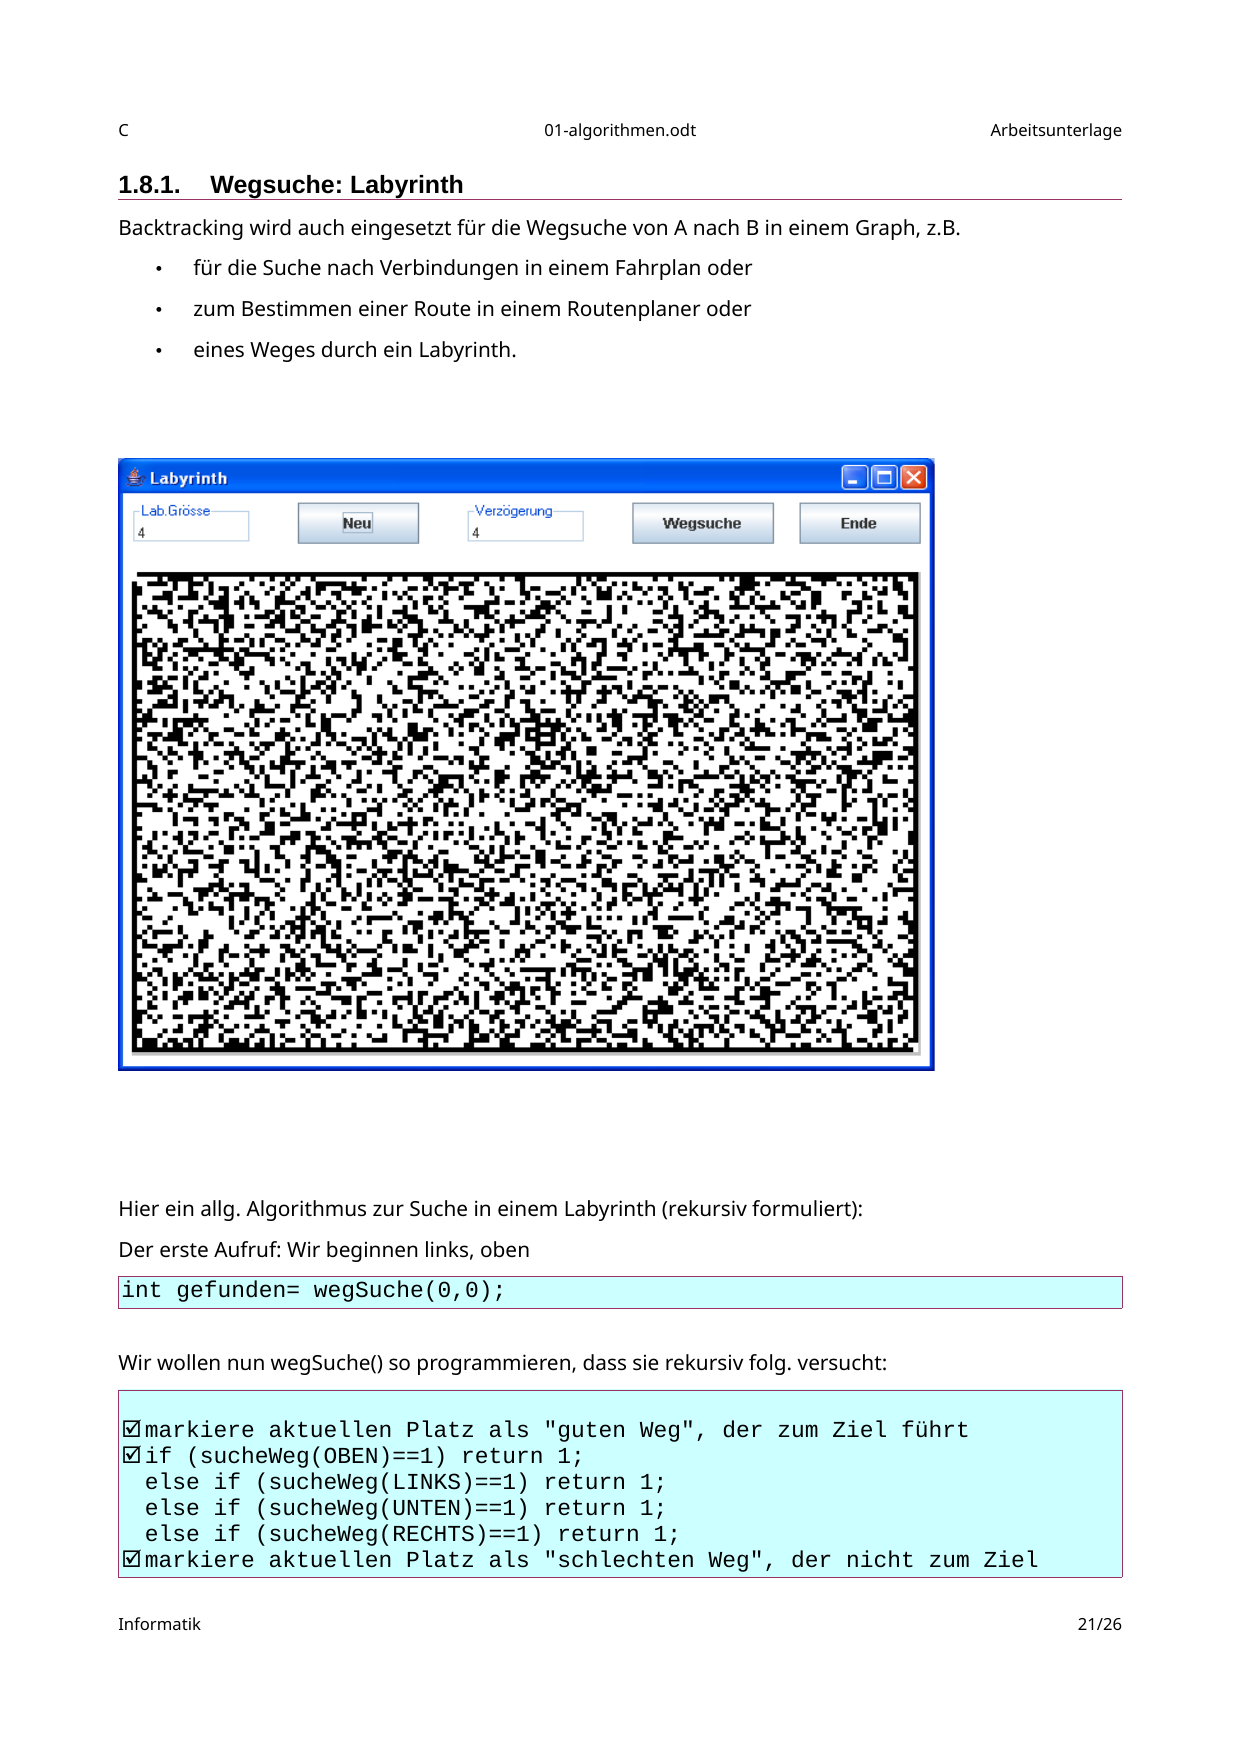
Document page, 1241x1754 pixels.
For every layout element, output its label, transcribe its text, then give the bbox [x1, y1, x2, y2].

text int gefunden= wegSuche(0,0); [119, 1277, 1122, 1308]
list if (sucheWeg(OBEN)==1) return 1; else if (sucheWeg(LINKS)==1) return 1; else if (sucheWeg(UNTEN)==1) return 1; else if (sucheWeg(RECHTS)==1) return 1; [119, 1441, 1122, 1545]
subtitle Wegsuche: Labyrinth [118, 170, 1122, 199]
list markiere aktuellen Platz als "schlechten Weg", der nicht zum Ziel [119, 1545, 1122, 1577]
text Backtracking wird auch eingesetzt für die Wegsuche von A nach B in einem Graph, z.B. [118, 213, 1122, 241]
list für die Suche nach Verbindungen in einem Fahrplan oder [156, 253, 1122, 282]
text Der erste Aufruf: Wir beginnen links, oben [118, 1235, 1122, 1263]
list markiere aktuellen Platz als "guten Weg", der zum Ziel führt [119, 1415, 1122, 1441]
text Hier ein allg. Algorithmus zur Suche in einem Labyrinth (rekursiv formuliert): [118, 1194, 1122, 1222]
picture [118, 458, 935, 1071]
list eines Weges durch ein Labyrinth. [156, 335, 1122, 364]
list zum Bestimmen einer Route in einem Routenplaner oder [156, 294, 1122, 323]
text Wir wollen nun wegSuche() so programmieren, dass sie rekursiv folg. versucht: [118, 1348, 1122, 1377]
